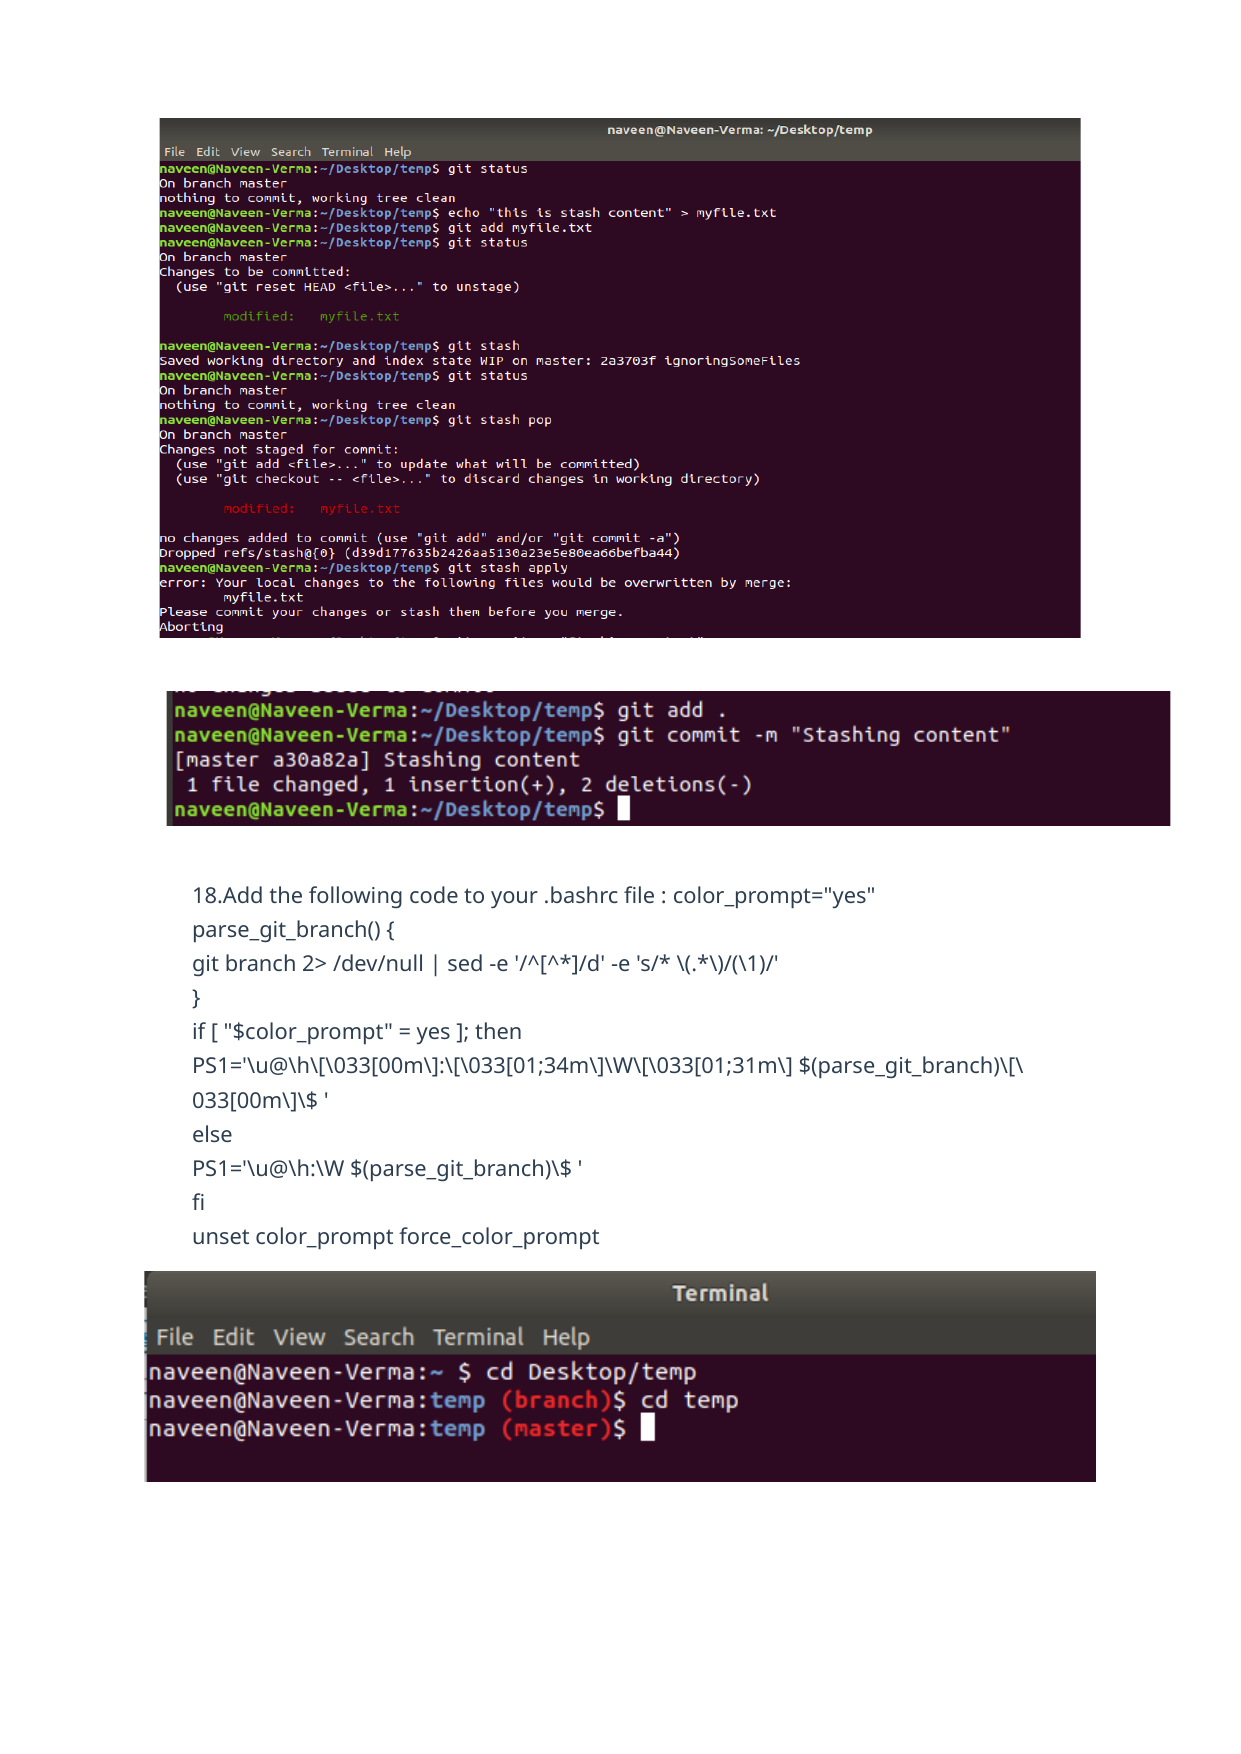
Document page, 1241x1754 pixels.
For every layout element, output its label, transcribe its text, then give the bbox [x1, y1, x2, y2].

list Add the following code to your .bashrc file : color_prompt="yes" parse_git_branch() { git branch 2> /dev/null | sed -e '/^[^*]/d' -e 's/* \(.*\)/(\1)/' } if [ "$color_prompt" = yes ]; then PS1='\u@\h\[\033[00m\]:\[\033[01;34m\]\W\[\033[01;31m\] $(parse_git_branch)\[\033[00m\]\$ ' else PS1='\u@\h:\W $(parse_git_branch)\$ ' fi unset color_prompt force_color_prompt [118, 879, 1122, 1251]
picture [159, 118, 1081, 638]
picture [144, 1271, 1096, 1482]
picture [166, 691, 1171, 826]
